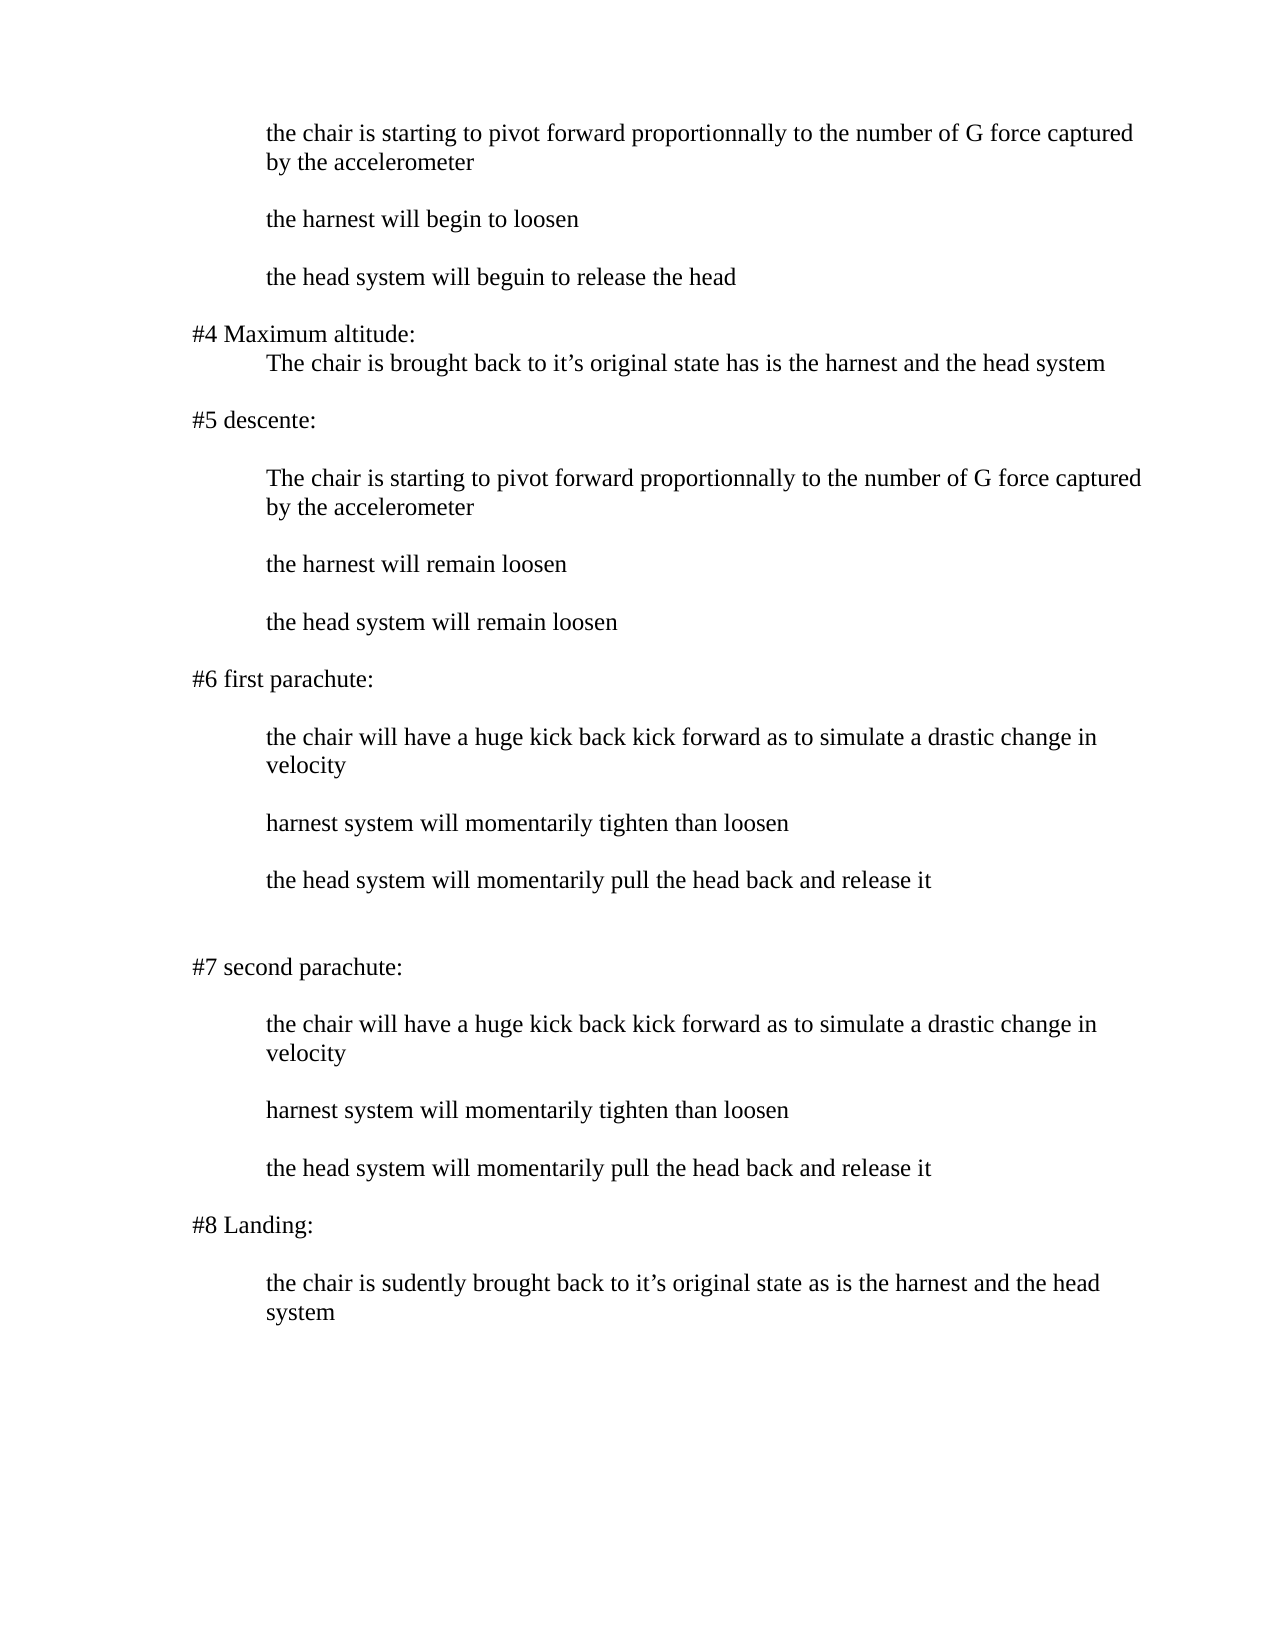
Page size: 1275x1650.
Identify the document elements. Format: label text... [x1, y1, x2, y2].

text #7 second parachute: [118, 952, 1157, 981]
text #8 Landing: [118, 1211, 1157, 1239]
text the chair is starting to pivot forward proportionnally to the number of G force captured by the accelerometer [118, 118, 1157, 176]
text The chair is brought back to it’s original state has is the harnest and the head system [118, 348, 1157, 377]
text the harnest will begin to loosen [118, 204, 1157, 233]
text the head system will remain loosen [118, 607, 1157, 636]
text harnest system will momentarily tighten than loosen [118, 1096, 1157, 1124]
text the harnest will remain loosen [118, 549, 1157, 578]
text harnest system will momentarily tighten than loosen [118, 808, 1157, 837]
text #6 first parachute: [118, 664, 1157, 693]
text #5 descente: [118, 406, 1157, 434]
text The chair is starting to pivot forward proportionnally to the number of G force captured by the accelerometer [118, 463, 1157, 521]
text the head system will momentarily pull the head back and release it [118, 866, 1157, 894]
text #4 Maximum altitude: [118, 319, 1157, 348]
text the chair will have a huge kick back kick forward as to simulate a drastic change in velocity [118, 722, 1157, 779]
text the head system will beguin to release the head [118, 262, 1157, 291]
text the chair is sudently brought back to it’s original state as is the harnest and the head system [118, 1268, 1157, 1326]
text the chair will have a huge kick back kick forward as to simulate a drastic change in velocity [118, 981, 1157, 1067]
text the head system will momentarily pull the head back and release it [118, 1153, 1157, 1182]
